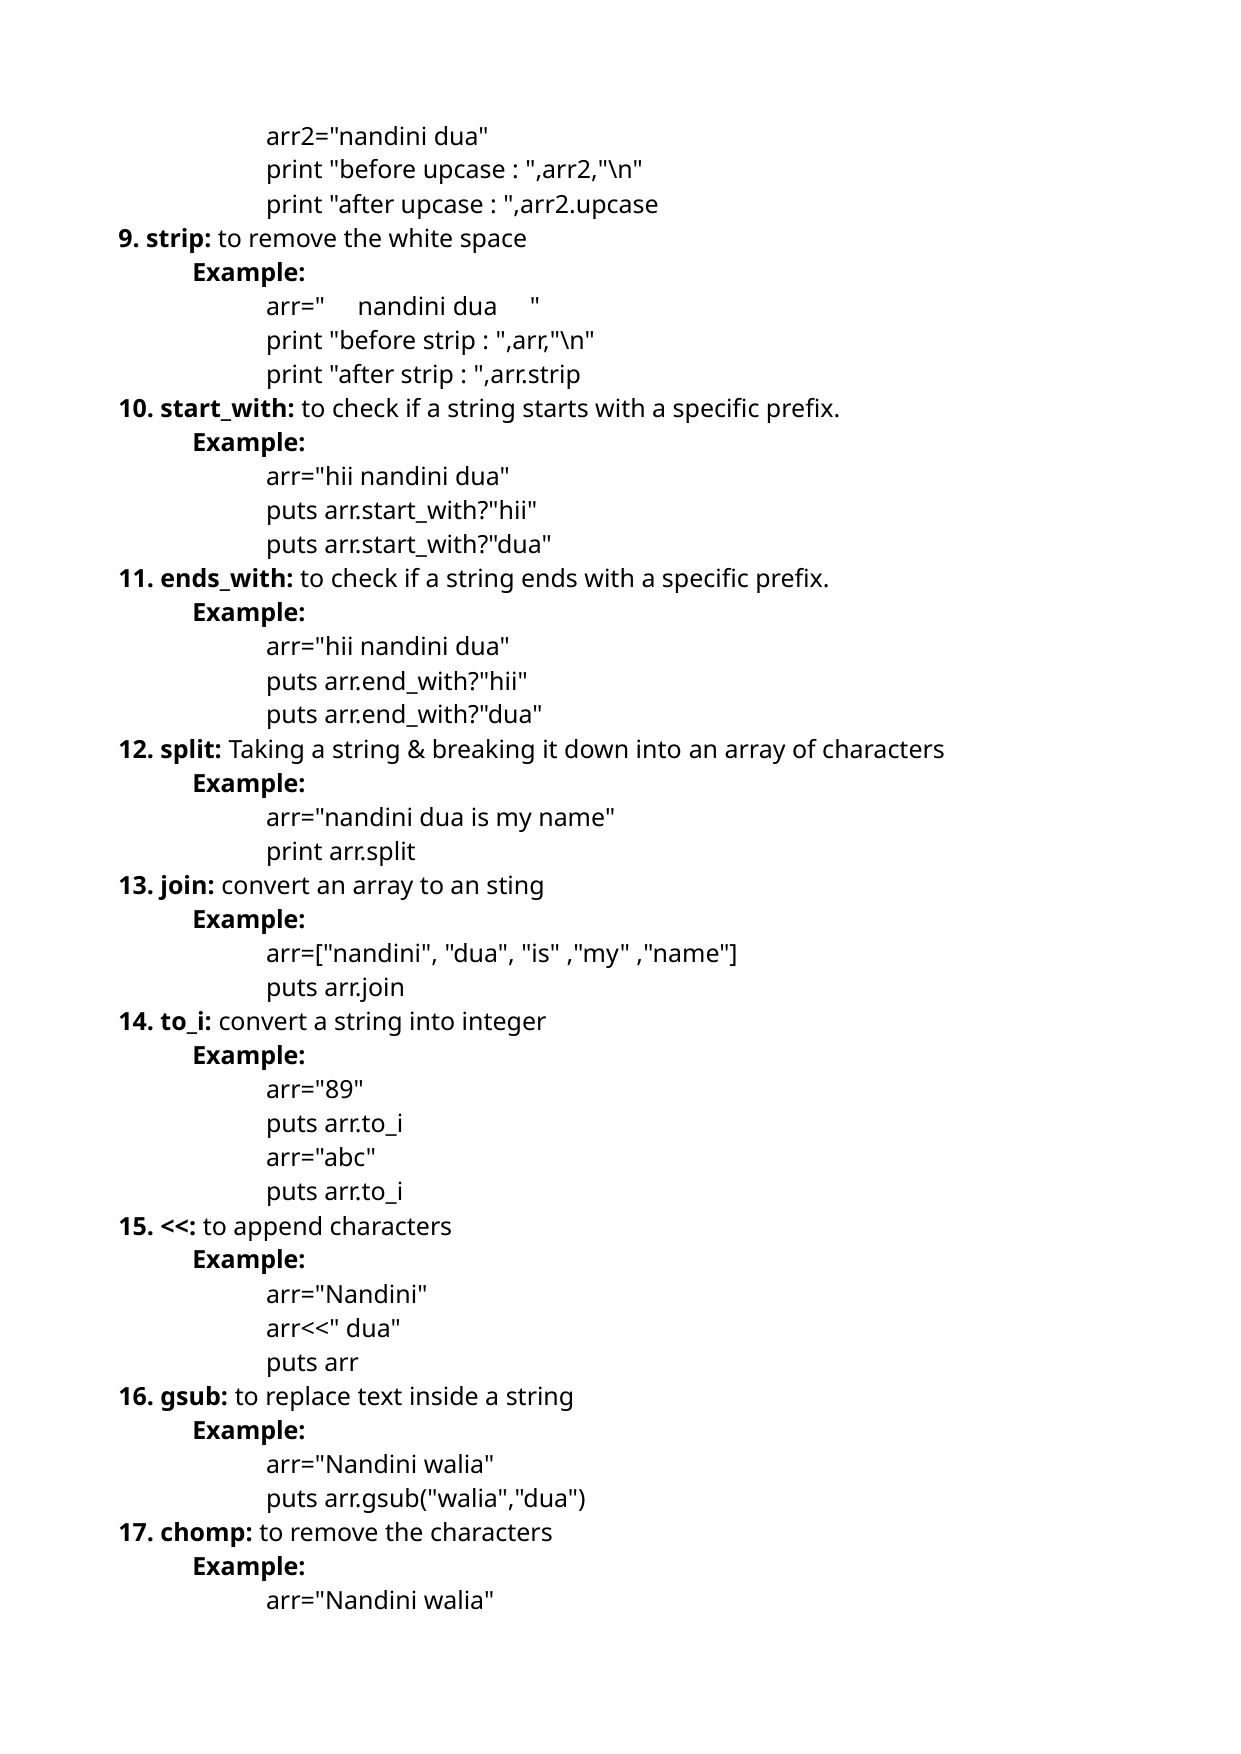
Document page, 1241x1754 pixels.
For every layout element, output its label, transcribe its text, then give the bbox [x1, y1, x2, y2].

text puts arr.to_i [118, 1174, 1122, 1208]
text puts arr.gsub("walia","dua") [118, 1481, 1122, 1515]
text 17. chomp: to remove the characters [118, 1515, 1122, 1549]
text 12. split: Taking a string & breaking it down into an array of characters [118, 731, 1122, 765]
text arr="89" [118, 1072, 1122, 1106]
text arr="hii nandini dua" [118, 629, 1122, 663]
text 11. ends_with: to check if a string ends with a specific prefix. [118, 561, 1122, 595]
text arr="hii nandini dua" [118, 459, 1122, 493]
text puts arr.join [118, 970, 1122, 1004]
text Example: [118, 1412, 1122, 1447]
text print "before strip : ",arr,"\n" [118, 322, 1122, 357]
text Example: [118, 425, 1122, 459]
text puts arr.to_i [118, 1106, 1122, 1140]
text print "before upcase : ",arr2,"\n" [118, 152, 1122, 186]
text puts arr [118, 1344, 1122, 1378]
text arr<<" dua" [118, 1310, 1122, 1344]
text Example: [118, 254, 1122, 288]
text 10. start_with: to check if a string starts with a specific prefix. [118, 391, 1122, 425]
text puts arr.start_with?"hii" [118, 493, 1122, 527]
text arr="Nandini" [118, 1276, 1122, 1310]
text 13. join: convert an array to an sting [118, 867, 1122, 902]
text arr=["nandini", "dua", "is" ,"my" ,"name"] [118, 936, 1122, 970]
text puts arr.end_with?"dua" [118, 697, 1122, 731]
text arr="nandini dua is my name" [118, 799, 1122, 833]
text 15. <<: to append characters [118, 1208, 1122, 1242]
text arr2="nandini dua" [118, 118, 1122, 152]
text print "after strip : ",arr.strip [118, 357, 1122, 391]
text 14. to_i: convert a string into integer [118, 1004, 1122, 1038]
text 16. gsub: to replace text inside a string [118, 1378, 1122, 1412]
text arr="Nandini walia" [118, 1583, 1122, 1617]
text print arr.split [118, 833, 1122, 867]
text Example: [118, 902, 1122, 936]
text Example: [118, 1549, 1122, 1583]
text 9. strip: to remove the white space [118, 220, 1122, 254]
text print "after upcase : ",arr2.upcase [118, 186, 1122, 220]
text puts arr.end_with?"hii" [118, 663, 1122, 697]
text arr="Nandini walia" [118, 1447, 1122, 1481]
text arr=" nandini dua " [118, 288, 1122, 322]
text puts arr.start_with?"dua" [118, 527, 1122, 561]
text Example: [118, 765, 1122, 799]
text Example: [118, 595, 1122, 629]
text Example: [118, 1242, 1122, 1276]
text arr="abc" [118, 1140, 1122, 1174]
text Example: [118, 1038, 1122, 1072]
